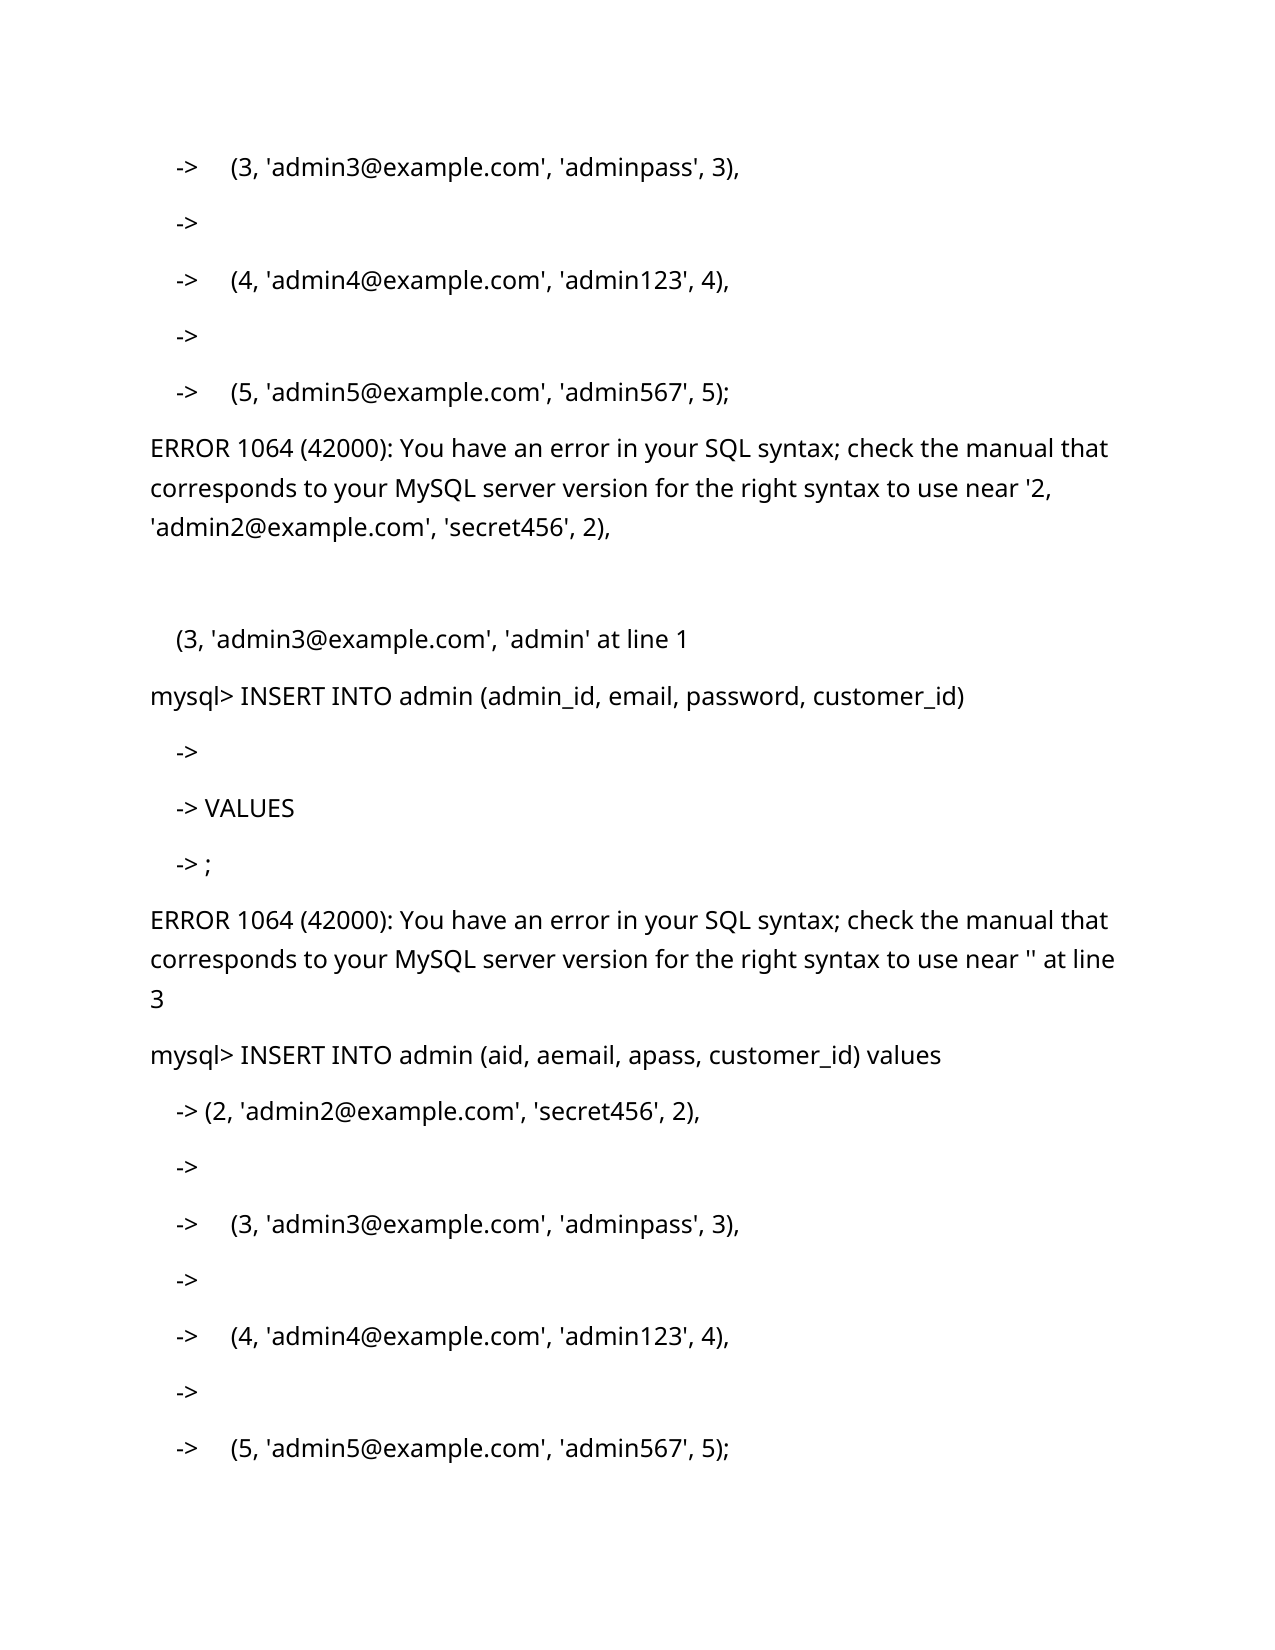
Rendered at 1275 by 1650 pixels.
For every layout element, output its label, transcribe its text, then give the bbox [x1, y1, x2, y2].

text -> [150, 1375, 1125, 1409]
text ERROR 1064 (42000): You have an error in your SQL syntax; check the manual that corresponds to your MySQL server version for the right syntax to use near '' at line 3 [150, 903, 1125, 1016]
text -> [150, 734, 1125, 768]
text -> [150, 206, 1125, 240]
text -> (2, 'admin2@example.com', 'secret456', 2), [150, 1094, 1125, 1128]
text (3, 'admin3@example.com', 'admin' at line 1 [150, 622, 1125, 656]
text -> [150, 318, 1125, 352]
text mysql> INSERT INTO admin (aid, aemail, apass, customer_id) values [150, 1038, 1125, 1072]
text -> (3, 'admin3@example.com', 'adminpass', 3), [150, 1206, 1125, 1240]
text -> (5, 'admin5@example.com', 'admin567', 5); [150, 374, 1125, 409]
text -> (4, 'admin4@example.com', 'admin123', 4), [150, 1318, 1125, 1353]
text -> (4, 'admin4@example.com', 'admin123', 4), [150, 262, 1125, 296]
text -> ; [150, 847, 1125, 881]
text -> [150, 1150, 1125, 1184]
text -> [150, 1262, 1125, 1296]
text ERROR 1064 (42000): You have an error in your SQL syntax; check the manual that corresponds to your MySQL server version for the right syntax to use near '2, 'admin2@example.com', 'secret456', 2), [150, 431, 1125, 544]
text mysql> INSERT INTO admin (admin_id, email, password, customer_id) [150, 678, 1125, 712]
text -> (3, 'admin3@example.com', 'adminpass', 3), [150, 150, 1125, 184]
text -> VALUES [150, 790, 1125, 824]
text -> (5, 'admin5@example.com', 'admin567', 5); [150, 1431, 1125, 1465]
